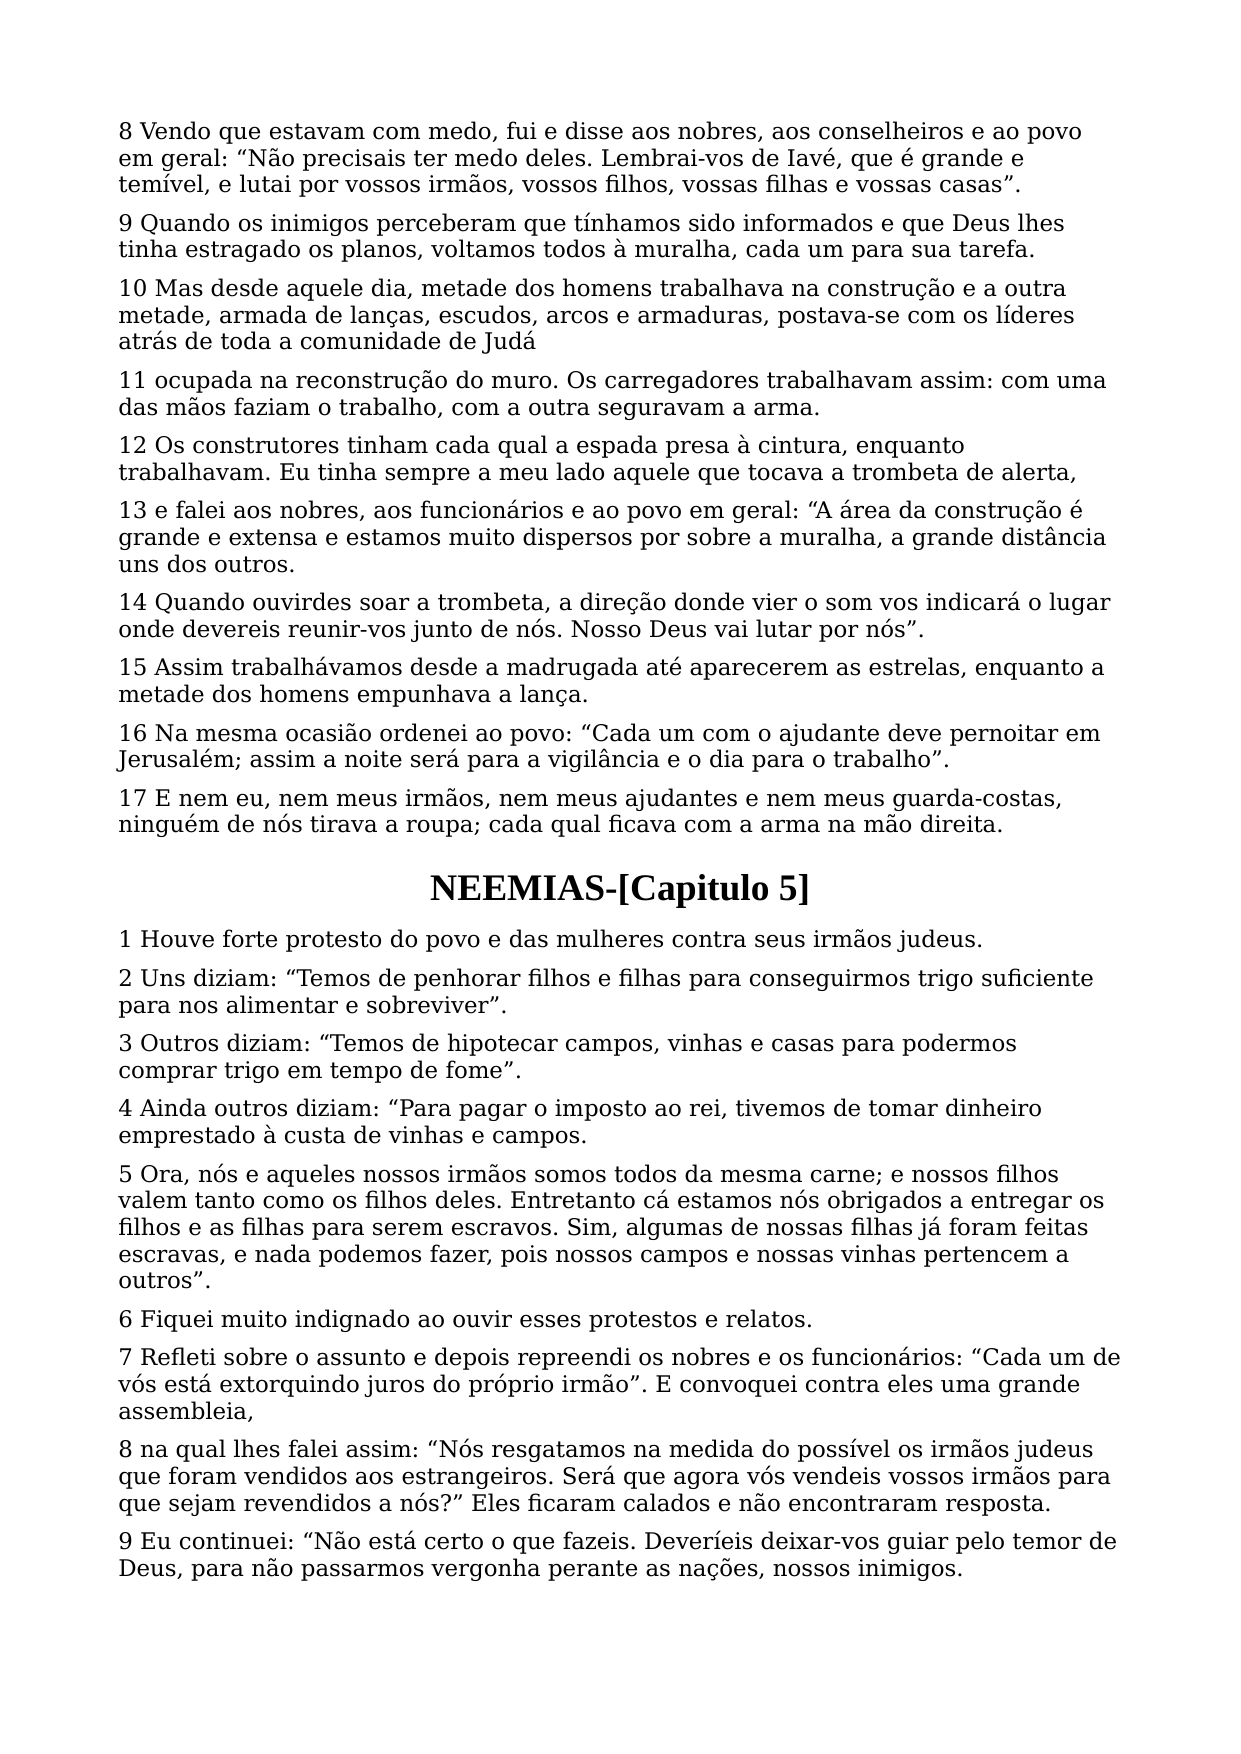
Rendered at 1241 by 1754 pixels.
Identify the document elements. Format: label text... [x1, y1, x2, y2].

text 8 na qual lhes falei assim: “Nós resgatamos na medida do possível os irmãos judeus que foram vendidos aos estrangeiros. Será que agora vós vendeis vossos irmãos para que sejam revendidos a nós?” Eles ficaram calados e não encontraram resposta. [118, 1436, 1122, 1516]
text 11 ocupada na reconstrução do muro. Os carregadores trabalhavam assim: com uma das mãos faziam o trabalho, com a outra seguravam a arma. [118, 367, 1122, 420]
text 6 Fiquei muito indignado ao ouvir esses protestos e relatos. [118, 1306, 1122, 1333]
text 8 Vendo que estavam com medo, fui e disse aos nobres, aos conselheiros e ao povo em geral: “Não precisais ter medo deles. Lembrai-vos de Iavé, que é grande e temível, e lutai por vossos irmãos, vossos filhos, vossas filhas e vossas casas”. [118, 118, 1122, 198]
subtitle NEEMIAS-[Capitulo 5] [118, 865, 1122, 908]
text 1 Houve forte protesto do povo e das mulheres contra seus irmãos judeus. [118, 927, 1122, 953]
text 13 e falei aos nobres, aos funcionários e ao povo em geral: “A área da construção é grande e extensa e estamos muito dispersos por sobre a muralha, a grande distância uns dos outros. [118, 497, 1122, 577]
text 16 Na mesma ocasião ordenei ao povo: “Cada um com o ajudante deve pernoitar em Jerusalém; assim a noite será para a vigilância e o dia para o trabalho”. [118, 720, 1122, 773]
text 7 Refleti sobre o assunto e depois repreendi os nobres e os funcionários: “Cada um de vós está extorquindo juros do próprio irmão”. E convoquei contra eles uma grande assembleia, [118, 1344, 1122, 1424]
text 4 Ainda outros diziam: “Para pagar o imposto ao rei, tivemos de tomar dinheiro emprestado à custa de vinhas e campos. [118, 1096, 1122, 1149]
text 10 Mas desde aquele dia, metade dos homens trabalhava na construção e a outra metade, armada de lanças, escudos, arcos e armaduras, postava-se com os líderes atrás de toda a comunidade de Judá [118, 275, 1122, 355]
text 3 Outros diziam: “Temos de hipotecar campos, vinhas e casas para podermos comprar trigo em tempo de fome”. [118, 1030, 1122, 1084]
text 2 Uns diziam: “Temos de penhorar filhos e filhas para conseguirmos trigo suficiente para nos alimentar e sobreviver”. [118, 965, 1122, 1018]
text 9 Eu continuei: “Não está certo o que fazeis. Deveríeis deixar-vos guiar pelo temor de Deus, para não passarmos vergonha perante as nações, nossos inimigos. [118, 1528, 1122, 1582]
text 17 E nem eu, nem meus irmãos, nem meus ajudantes e nem meus guarda-costas, ninguém de nós tirava a roupa; cada qual ficava com a arma na mão direita. [118, 785, 1122, 838]
text 5 Ora, nós e aqueles nossos irmãos somos todos da mesma carne; e nossos filhos valem tanto como os filhos deles. Entretanto cá estamos nós obrigados a entregar os filhos e as filhas para serem escravos. Sim, algumas de nossas filhas já foram feitas escravas, e nada podemos fazer, pois nossos campos e nossas vinhas pertencem a outros”. [118, 1161, 1122, 1294]
text 14 Quando ouvirdes soar a trombeta, a direção donde vier o som vos indicará o lugar onde devereis reunir-vos junto de nós. Nosso Deus vai lutar por nós”. [118, 589, 1122, 643]
text 15 Assim trabalhávamos desde a madrugada até aparecerem as estrelas, enquanto a metade dos homens empunhava a lança. [118, 654, 1122, 708]
text 9 Quando os inimigos perceberam que tínhamos sido informados e que Deus lhes tinha estragado os planos, voltamos todos à muralha, cada um para sua tarefa. [118, 210, 1122, 263]
text 12 Os construtores tinham cada qual a espada presa à cintura, enquanto trabalhavam. Eu tinha sempre a meu lado aquele que tocava a trombeta de alerta, [118, 432, 1122, 486]
